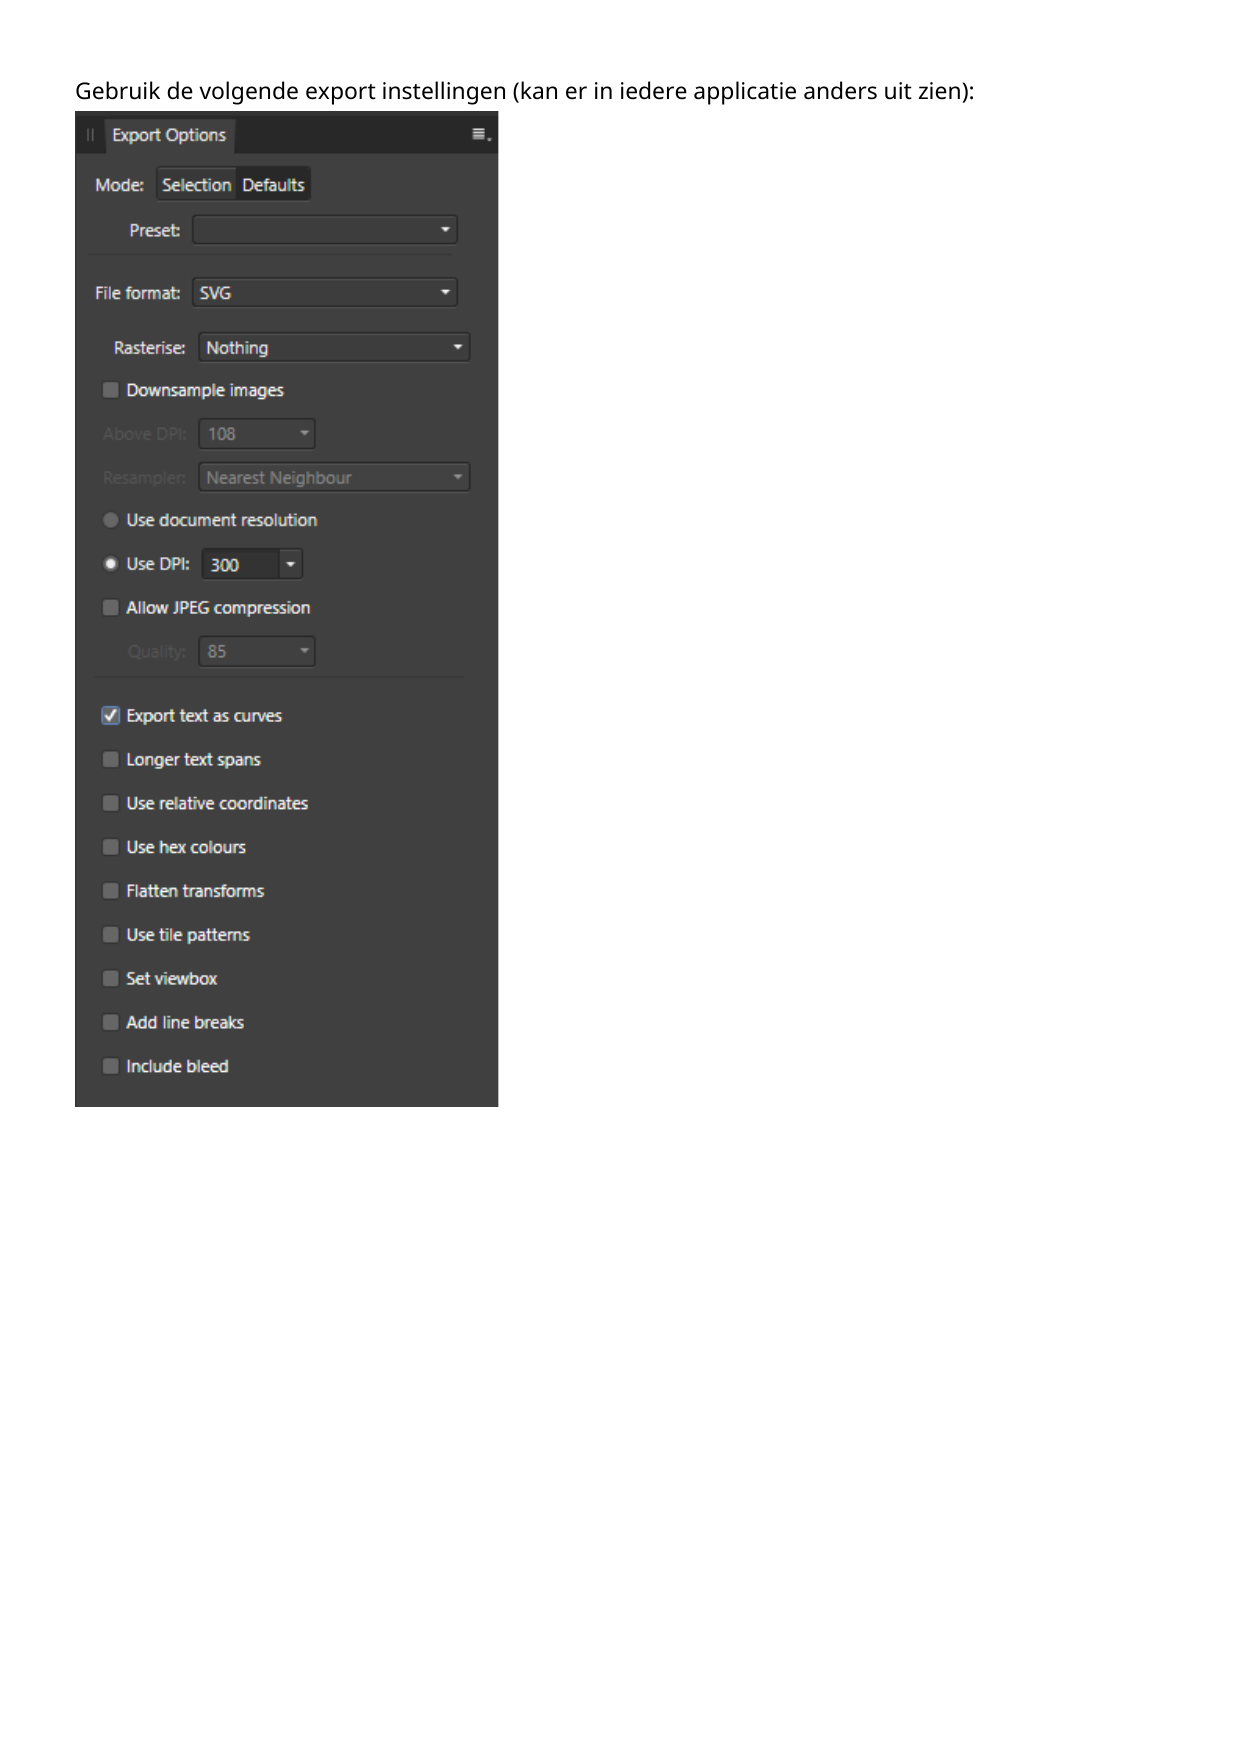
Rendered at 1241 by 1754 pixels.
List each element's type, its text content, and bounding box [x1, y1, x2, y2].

text Gebruik de volgende export instellingen (kan er in iedere applicatie anders uit zien): [75, 75, 1165, 1106]
picture [75, 111, 499, 1107]
